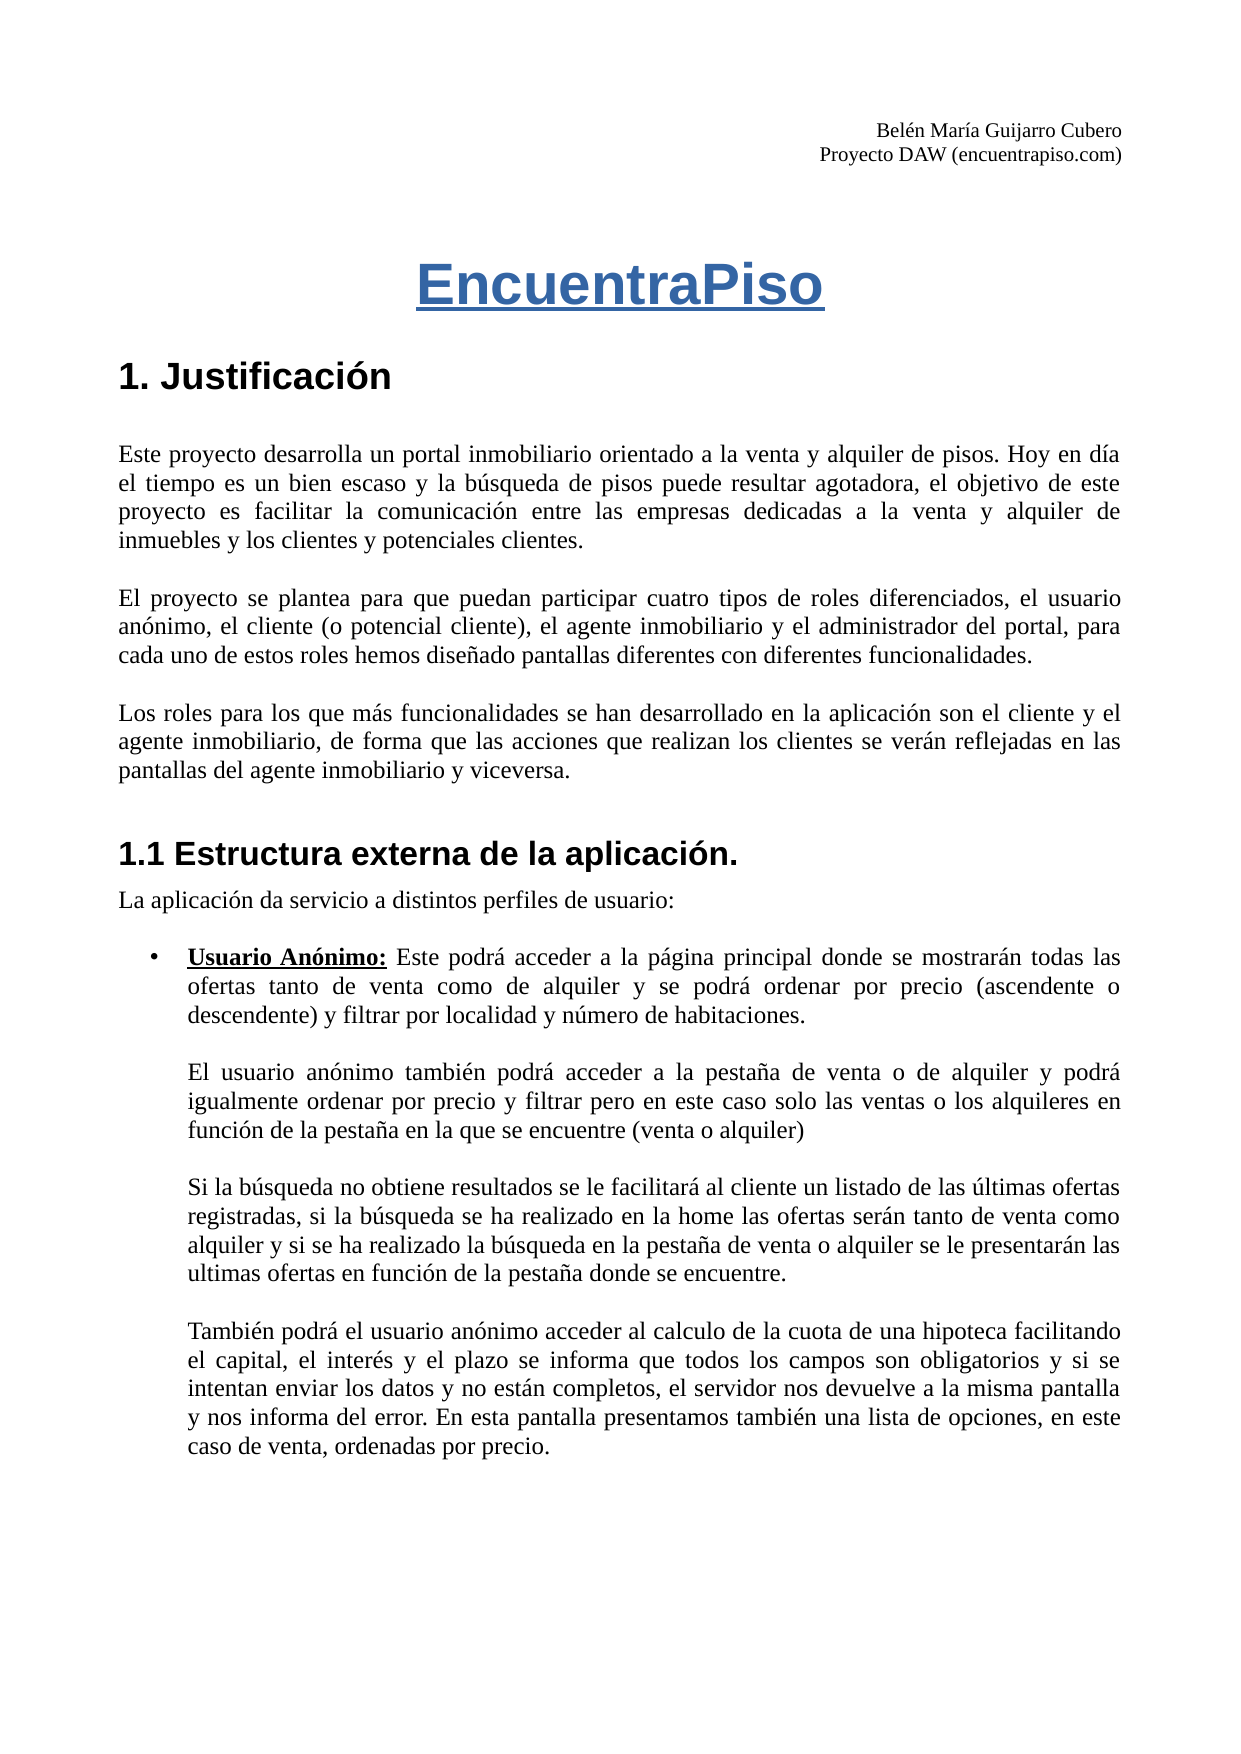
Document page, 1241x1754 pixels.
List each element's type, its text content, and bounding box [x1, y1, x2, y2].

text La aplicación da servicio a distintos perfiles de usuario: [118, 885, 1122, 913]
subtitle 1. Justificación [118, 354, 1122, 398]
list También podrá el usuario anónimo acceder al calculo de la cuota de una hipoteca facilitando el capital, el interés y el plazo se informa que todos los campos son obligatorios y si se intentan enviar los datos y no están completos, el servidor nos devuelve a la misma pantalla y nos informa del error. En esta pantalla presentamos también una lista de opciones, en este caso de venta, ordenadas por precio. [150, 1316, 1122, 1460]
text El proyecto se plantea para que puedan participar cuatro tipos de roles diferenciados, el usuario anónimo, el cliente (o potencial cliente), el agente inmobiliario y el administrador del portal, para cada uno de estos roles hemos diseñado pantallas diferentes con diferentes funcionalidades. [118, 583, 1122, 669]
list El usuario anónimo también podrá acceder a la pestaña de venta o de alquiler y podrá igualmente ordenar por precio y filtrar pero en este caso solo las ventas o los alquileres en función de la pestaña en la que se encuentre (venta o alquiler) [150, 1057, 1122, 1143]
subtitle 1.1 Estructura externa de la aplicación. [118, 833, 1122, 872]
text Los roles para los que más funcionalidades se han desarrollado en la aplicación son el cliente y el agente inmobiliario, de forma que las acciones que realizan los clientes se verán reflejadas en las pantallas del agente inmobiliario y viceversa. [118, 698, 1122, 784]
title EncuentraPiso [118, 249, 1122, 317]
list Usuario Anónimo: Este podrá acceder a la página principal donde se mostrarán todas las ofertas tanto de venta como de alquiler y se podrá ordenar por precio (ascendente o descendente) y filtrar por localidad y número de habitaciones. [150, 942, 1122, 1028]
list Si la búsqueda no obtiene resultados se le facilitará al cliente un listado de las últimas ofertas registradas, si la búsqueda se ha realizado en la home las ofertas serán tanto de venta como alquiler y si se ha realizado la búsqueda en la pestaña de venta o alquiler se le presentarán las ultimas ofertas en función de la pestaña donde se encuentre. [150, 1172, 1122, 1287]
text Este proyecto desarrolla un portal inmobiliario orientado a la venta y alquiler de pisos. Hoy en día el tiempo es un bien escaso y la búsqueda de pisos puede resultar agotadora, el objetivo de este proyecto es facilitar la comunicación entre las empresas dedicadas a la venta y alquiler de inmuebles y los clientes y potenciales clientes. [118, 439, 1122, 554]
